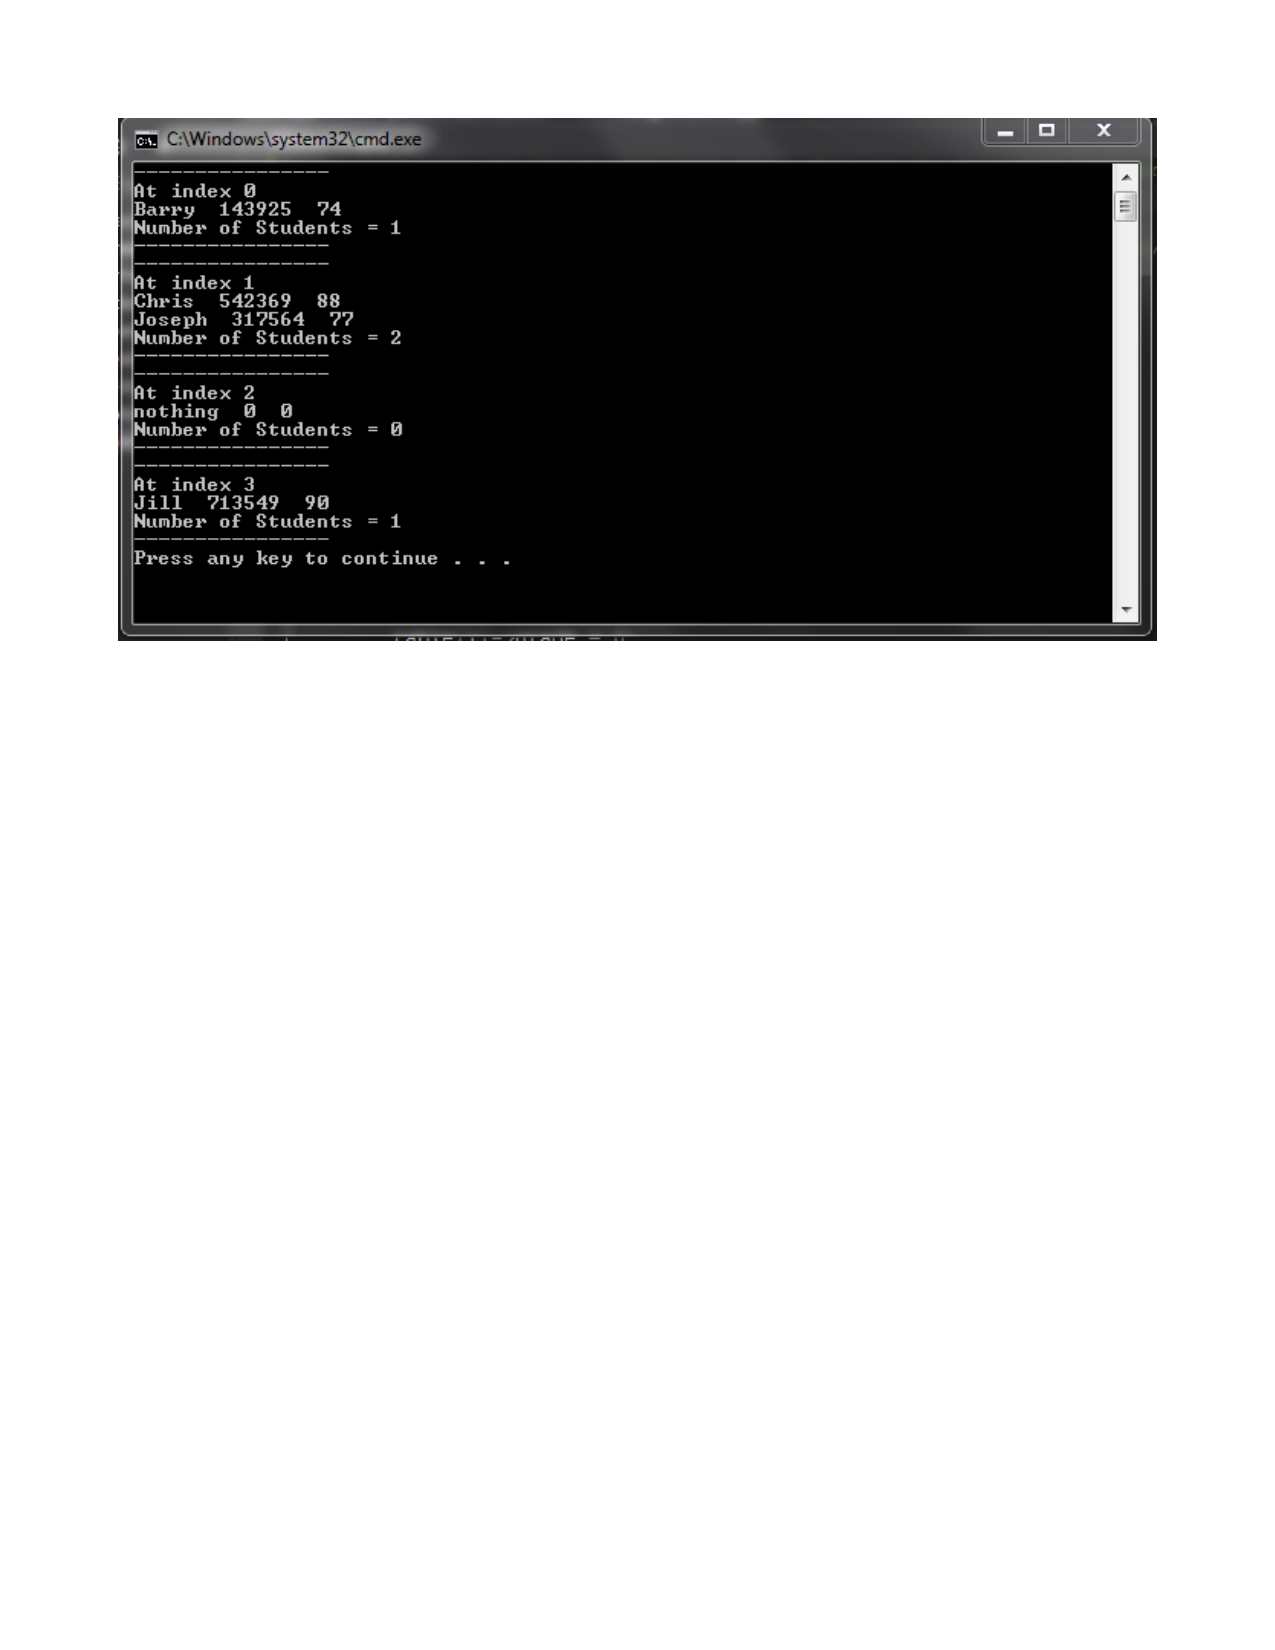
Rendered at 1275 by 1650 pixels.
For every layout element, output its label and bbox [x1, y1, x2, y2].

picture [118, 118, 1157, 641]
